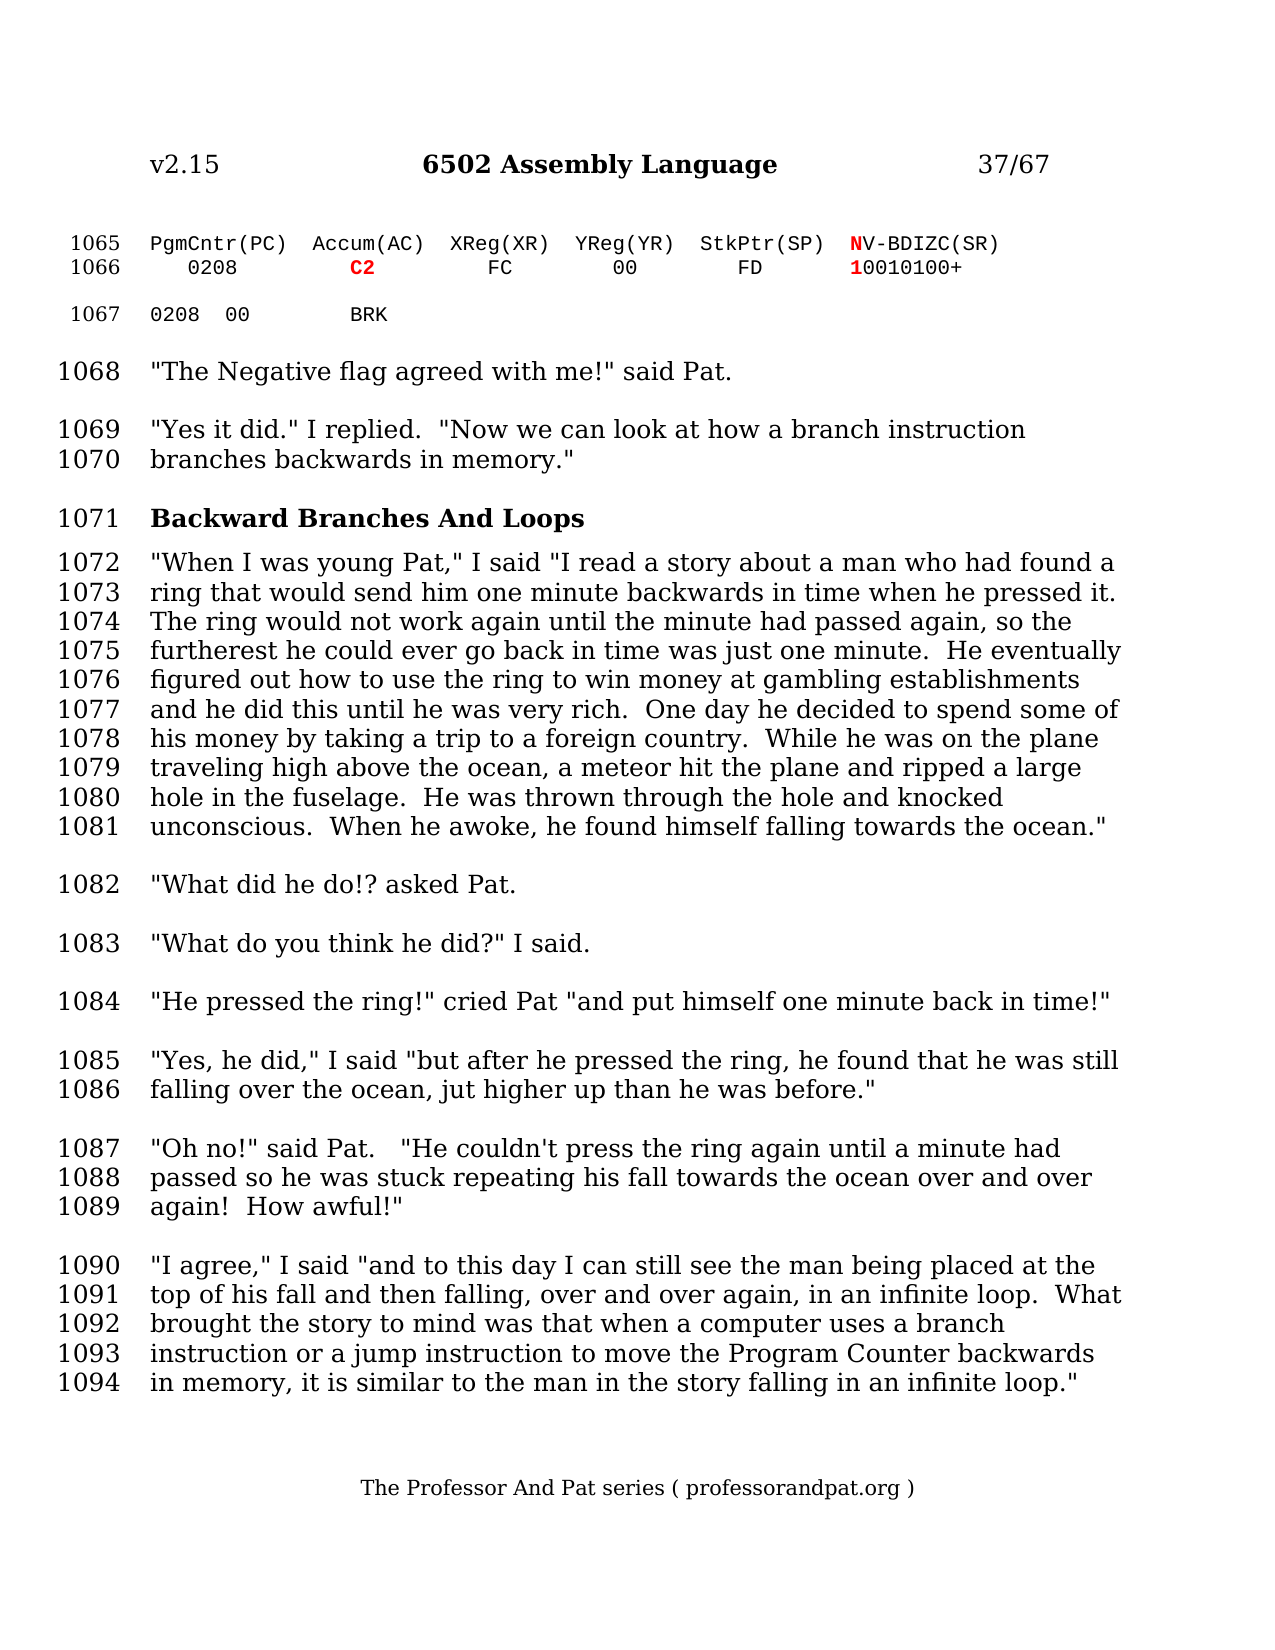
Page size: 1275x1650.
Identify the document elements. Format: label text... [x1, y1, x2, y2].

text "He pressed the ring!" cried Pat "and put himself one minute back in time!" [150, 988, 1125, 1017]
text "The Negative flag agreed with me!" said Pat. [150, 357, 1125, 386]
text "Yes it did." I replied. "Now we can look at how a branch instruction branches backwards in memory." [150, 416, 1125, 474]
text "I agree," I said "and to this day I can still see the man being placed at the top of his fall and then falling, over and over again, in an infinite loop. What brought the story to mind was that when a computer uses a branch instruction or a jump instruction to move the Program Counter backwards in memory, it is similar to the man in the story falling in an infinite loop." [150, 1251, 1125, 1397]
text PgmCntr(PC) Accum(AC) XReg(XR) YReg(YR) StkPtr(SP) NV-BDIZC(SR) [150, 233, 1125, 257]
text "Yes, he did," I said "but after he pressed the ring, he found that he was still falling over the ocean, jut higher up than he was before." [150, 1046, 1125, 1105]
text "Oh no!" said Pat. "He couldn't press the ring again until a minute had passed so he was stuck repeating his fall towards the ocean over and over again! How awful!" [150, 1134, 1125, 1222]
subtitle Backward Branches And Loops [150, 504, 1125, 533]
text 0208 C2 FC 00 FD 10010100+ [150, 257, 1125, 281]
text "When I was young Pat," I said "I read a story about a man who had found a ring that would send him one minute backwards in time when he pressed it. The ring would not work again until the minute had passed again, so the furtherest he could ever go back in time was just one minute. He eventually figured out how to use the ring to win money at gambling establishments and he did this until he was very rich. One day he decided to spend some of his money by taking a trip to a foreign country. While he was on the plane traveling high above the ocean, a meteor hit the plane and ripped a large hole in the fuselage. He was thrown through the hole and knocked unconscious. When he awoke, he found himself falling towards the ocean." [150, 548, 1125, 841]
text 0208 00 BRK [150, 304, 1125, 328]
text "What do you think he did?" I said. [150, 929, 1125, 958]
text "What did he do!? asked Pat. [150, 871, 1125, 900]
